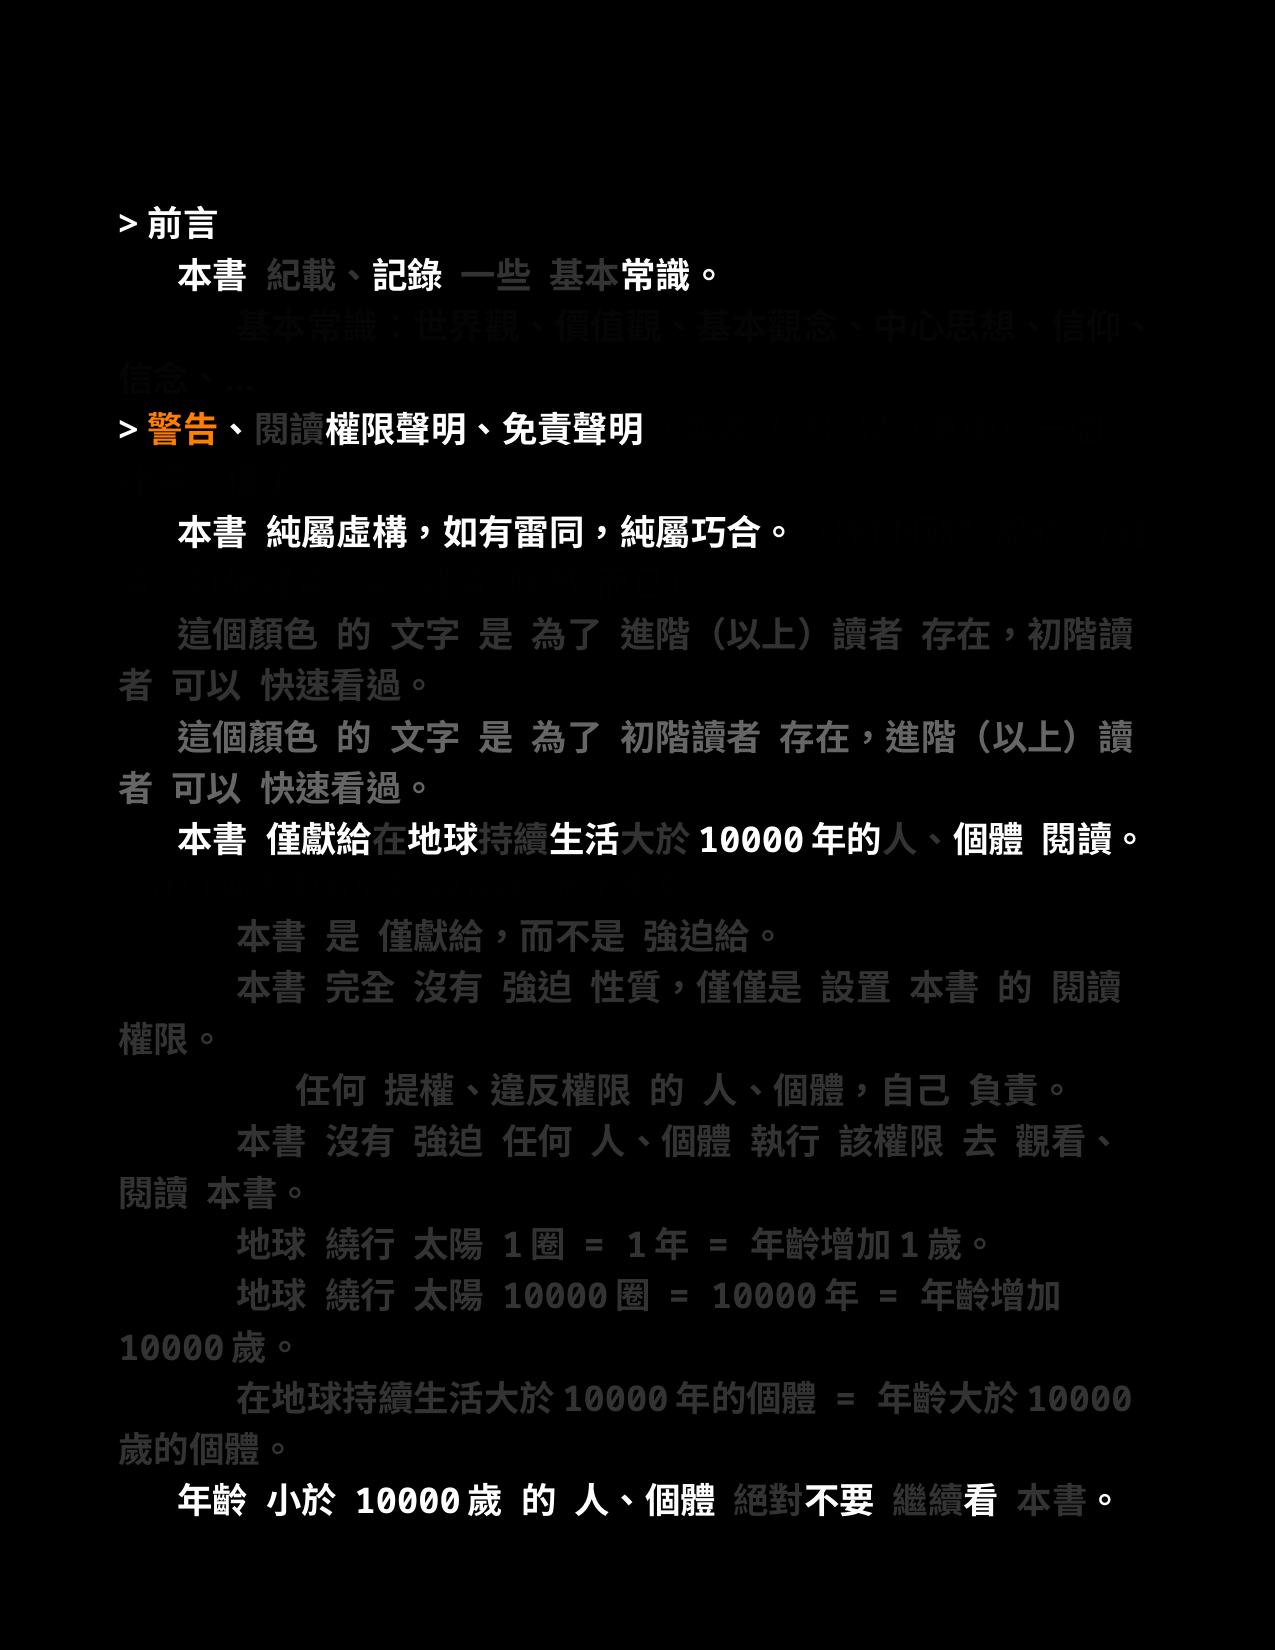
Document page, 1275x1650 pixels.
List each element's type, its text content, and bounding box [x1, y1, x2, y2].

text 地球 繞行 太陽 10000圈 = 10000年 = 年齡增加10000歲。 [118, 1267, 1157, 1370]
text 基本常識：世界觀、價值觀、基本觀念、中心思想、信仰、信念、... [118, 298, 1157, 401]
text 這個顏色 的 文字 是 為了 初階讀者 存在，進階（以上）讀者 可以 快速看過。 [118, 709, 1157, 812]
text 年齡 小於 10000歲 的 人、個體 絕對不要 繼續看 本書。 [118, 1473, 1157, 1524]
text 本書 沒有 強迫 任何 人、個體 執行 該權限 去 觀看、閱讀 本書。 [118, 1113, 1157, 1216]
text 本書 是 僅獻給，而不是 強迫給。 [118, 908, 1157, 959]
text > 警告、閱讀權限聲明、免責聲明（本書（只）是（其中）一個 雞蛋、種子） [118, 401, 1157, 504]
text 地球 繞行 太陽 1圈 = 1年 = 年齡增加1歲。 [118, 1216, 1157, 1267]
text 任何 提權、違反權限 的 人、個體，自己 負責。 [118, 1062, 1157, 1113]
text 這個顏色 的 文字 是 為了 進階（以上）讀者 存在，初階讀者 可以 快速看過。 [118, 606, 1157, 709]
text 本書 完全 沒有 強迫 性質，僅僅是 設置 本書 的 閱讀權限。 [118, 959, 1157, 1062]
text > 前言 [118, 196, 1157, 247]
text 在地球持續生活大於10000年的個體 = 年齡大於10000歲的個體。 [118, 1370, 1157, 1473]
text 本書 純屬虛構，如有雷同，純屬巧合。（任何個體 都能 立雞蛋、打破雞蛋，敲 雞蛋 底部 而已） [118, 504, 1157, 606]
text 本書 紀載、記錄 一些 基本常識。 [118, 247, 1157, 298]
text 本書 僅獻給在地球持續生活大於10000年的人、個體 閱讀。（任何個體 都有機率 觀賞雞、樹下乘涼） [118, 812, 1157, 908]
